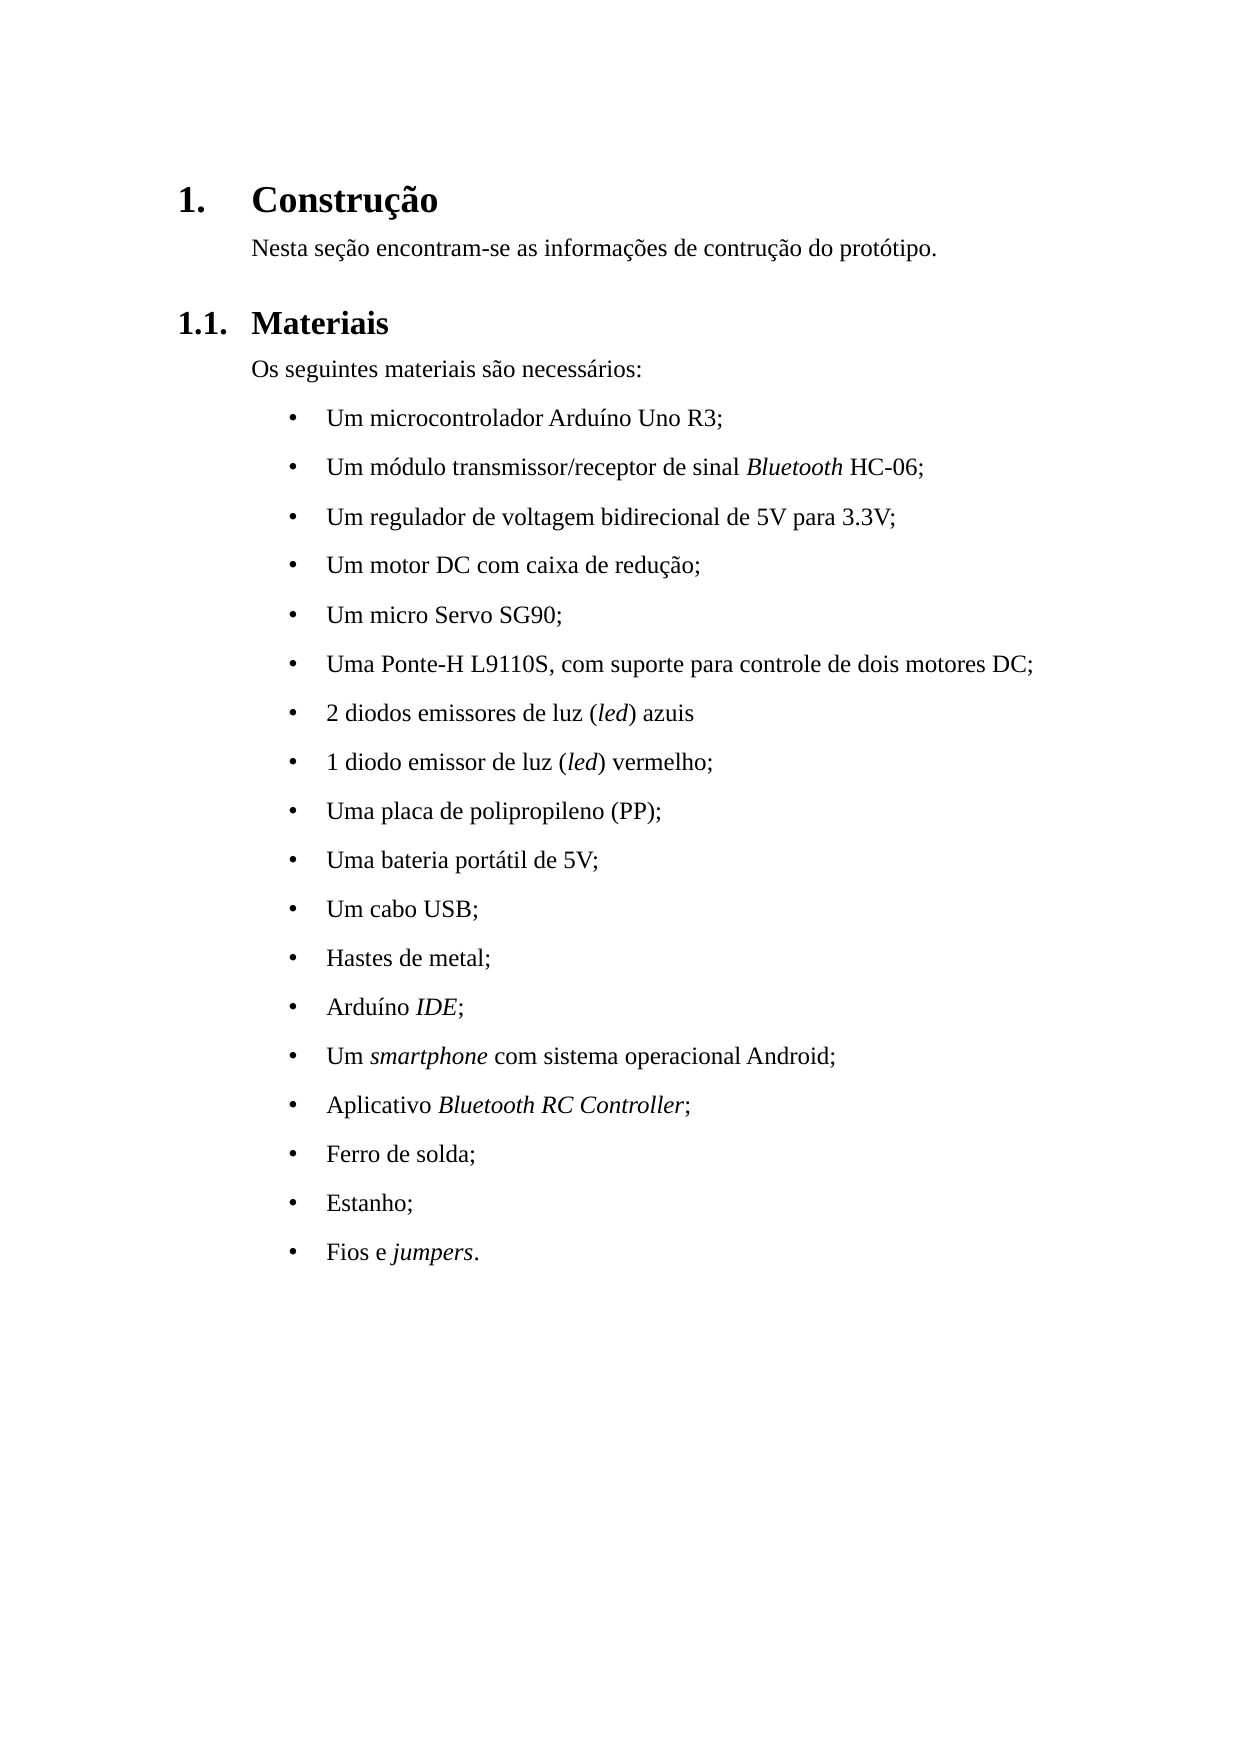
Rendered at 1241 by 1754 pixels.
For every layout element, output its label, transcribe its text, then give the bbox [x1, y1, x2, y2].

list Hastes de metal; [288, 943, 1122, 972]
list Um smartphone com sistema operacional Android; [288, 1041, 1122, 1070]
list 1 diodo emissor de luz (led) vermelho; [288, 747, 1122, 776]
list Ferro de solda; [288, 1139, 1122, 1168]
list Aplicativo Bluetooth RC Controller; [288, 1090, 1122, 1119]
list Uma bateria portátil de 5V; [288, 845, 1122, 874]
text Os seguintes materiais são necessários: [177, 354, 1122, 383]
list Um motor DC com caixa de redução; [288, 551, 1122, 579]
list Um microcontrolador Arduíno Uno R3; [288, 403, 1122, 432]
subtitle 1. Construção [177, 177, 1122, 221]
list Uma Ponte-H L9110S, com suporte para controle de dois motores DC; [288, 649, 1122, 677]
text Nesta seção encontram-se as informações de contrução do protótipo. [177, 233, 1122, 262]
subtitle 1.1. Materiais [177, 303, 1122, 342]
list Um micro Servo SG90; [288, 600, 1122, 628]
list Uma placa de polipropileno (PP); [288, 796, 1122, 825]
list Arduíno IDE; [288, 992, 1122, 1021]
list Fios e jumpers. [288, 1237, 1122, 1266]
list Estanho; [288, 1188, 1122, 1217]
list Um cabo USB; [288, 894, 1122, 923]
list Um regulador de voltagem bidirecional de 5V para 3.3V; [288, 502, 1122, 530]
list Um módulo transmissor/receptor de sinal Bluetooth HC-06; [288, 452, 1122, 481]
list 2 diodos emissores de luz (led) azuis [288, 698, 1122, 727]
